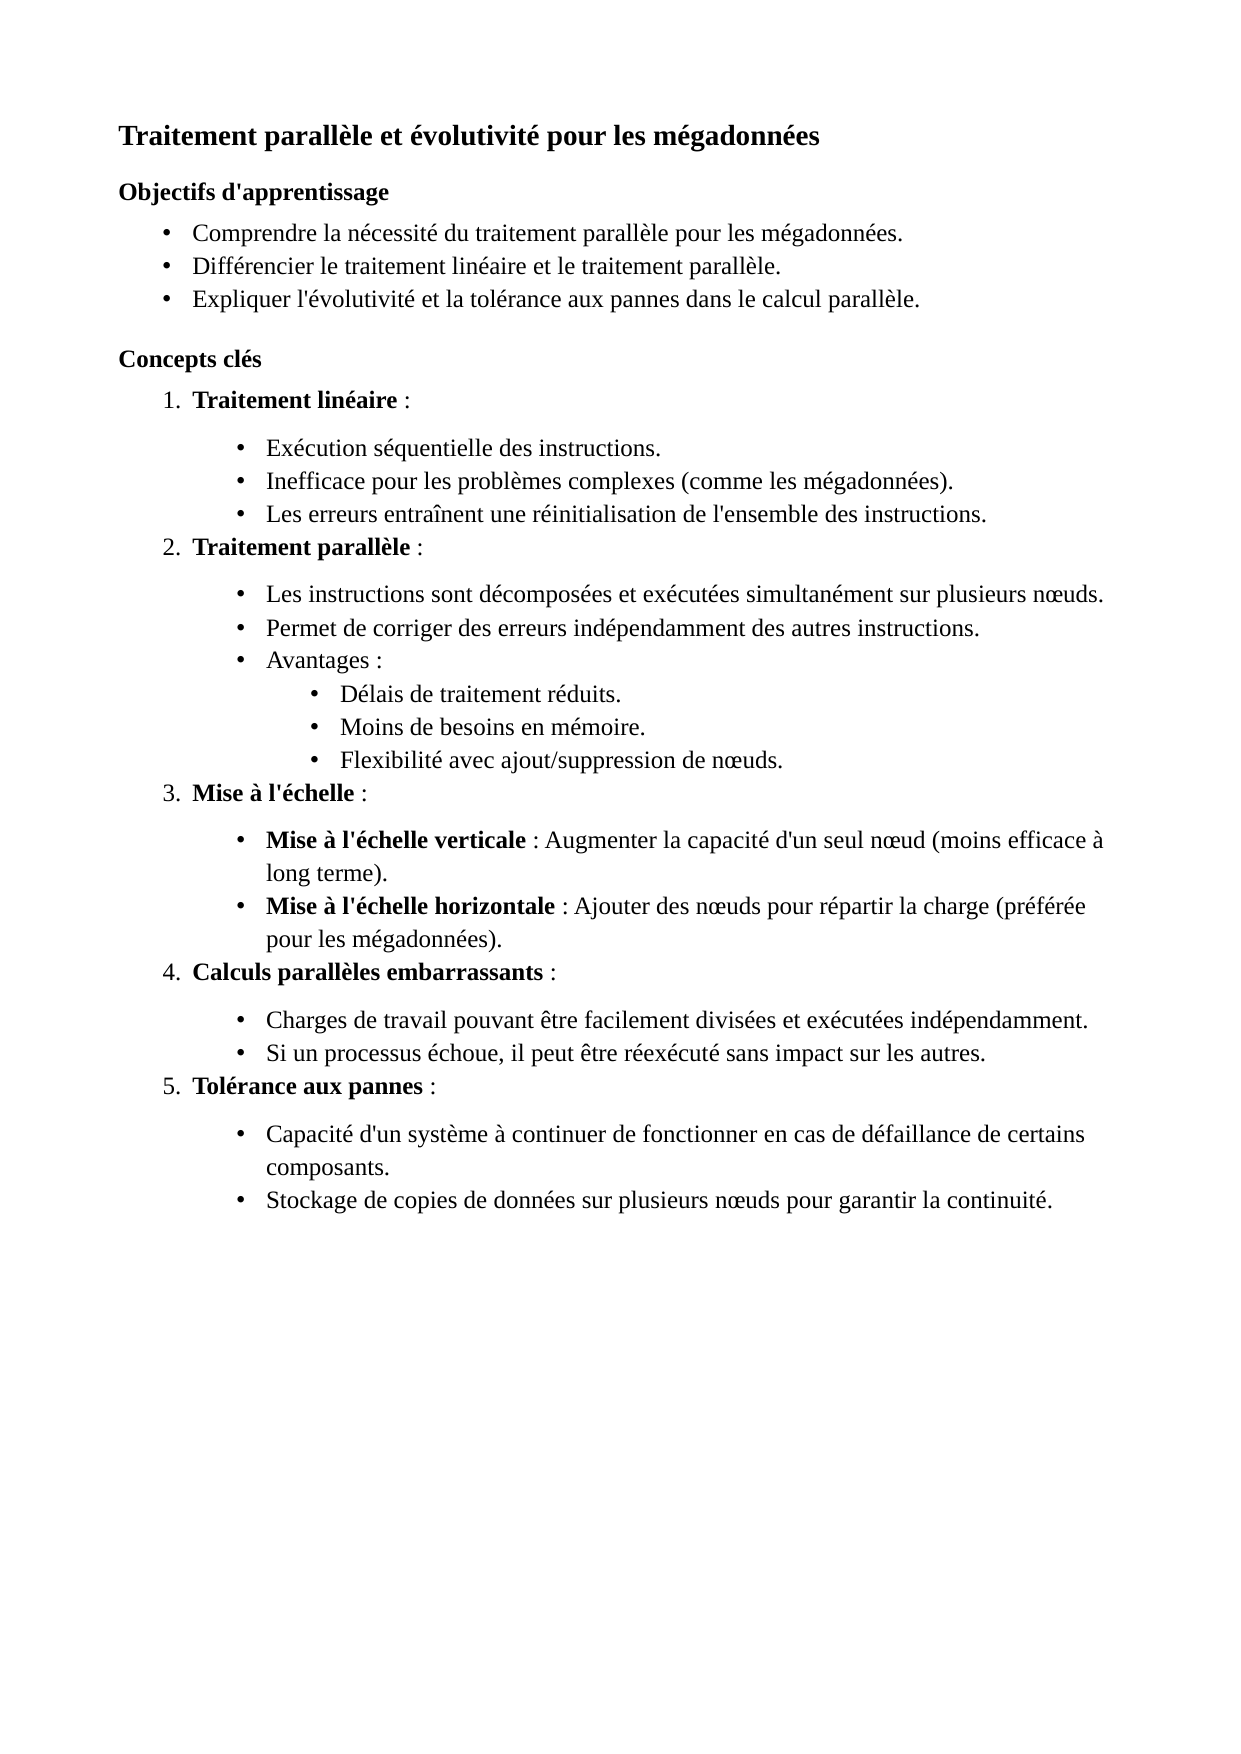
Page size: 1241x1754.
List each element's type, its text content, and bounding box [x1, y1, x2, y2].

list Calculs parallèles embarrassants : [162, 957, 1122, 986]
list Mise à l'échelle : [162, 778, 1122, 806]
subtitle Objectifs d'apprentissage [118, 177, 1122, 205]
list Charges de travail pouvant être facilement divisées et exécutées indépendamment. [236, 1005, 1122, 1034]
list Inefficace pour les problèmes complexes (comme les mégadonnées). [236, 466, 1122, 495]
list Les instructions sont décomposées et exécutées simultanément sur plusieurs nœuds. [236, 579, 1122, 608]
list Expliquer l'évolutivité et la tolérance aux pannes dans le calcul parallèle. [162, 284, 1122, 313]
list Les erreurs entraînent une réinitialisation de l'ensemble des instructions. [236, 499, 1122, 528]
list Traitement linéaire : [162, 385, 1122, 414]
list Mise à l'échelle verticale : Augmenter la capacité d'un seul nœud (moins efficace à long terme). [236, 825, 1122, 887]
list Avantages : [236, 646, 1122, 674]
list Capacité d'un système à continuer de fonctionner en cas de défaillance de certains composants. [236, 1119, 1122, 1180]
list Comprendre la nécessité du traitement parallèle pour les mégadonnées. [162, 218, 1122, 247]
list Permet de corriger des erreurs indépendamment des autres instructions. [236, 613, 1122, 641]
list Stockage de copies de données sur plusieurs nœuds pour garantir la continuité. [236, 1185, 1122, 1213]
subtitle Concepts clés [118, 344, 1122, 373]
list Exécution séquentielle des instructions. [236, 433, 1122, 462]
list Si un processus échoue, il peut être réexécuté sans impact sur les autres. [236, 1038, 1122, 1067]
list Délais de traitement réduits. [310, 679, 1122, 707]
list Flexibilité avec ajout/suppression de nœuds. [310, 745, 1122, 773]
list Traitement parallèle : [162, 532, 1122, 561]
subtitle Traitement parallèle et évolutivité pour les mégadonnées [118, 118, 1122, 152]
list Différencier le traitement linéaire et le traitement parallèle. [162, 251, 1122, 280]
list Mise à l'échelle horizontale : Ajouter des nœuds pour répartir la charge (préférée pour les mégadonnées). [236, 891, 1122, 953]
list Moins de besoins en mémoire. [310, 712, 1122, 740]
list Tolérance aux pannes : [162, 1071, 1122, 1100]
